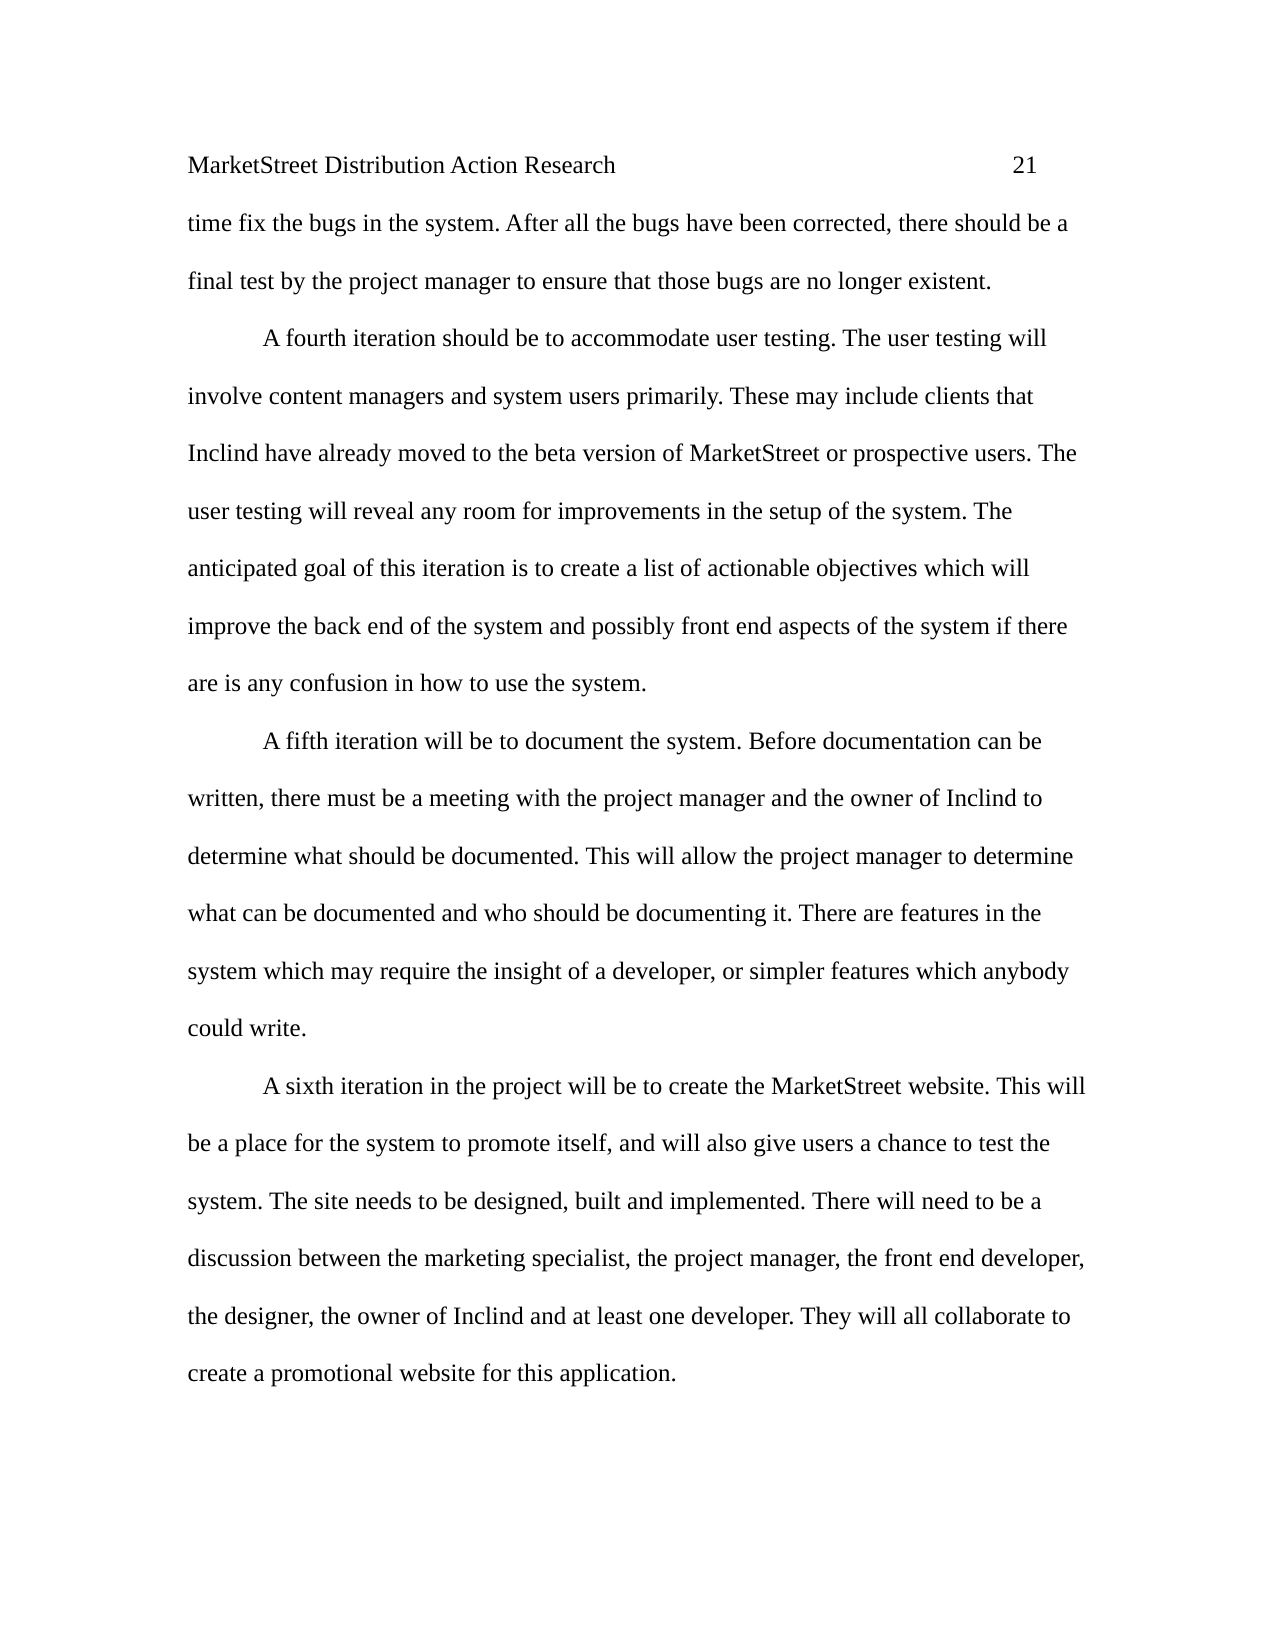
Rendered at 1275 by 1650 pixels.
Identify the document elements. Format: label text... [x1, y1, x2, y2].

text time fix the bugs in the system. After all the bugs have been corrected, there should be a final test by the project manager to ensure that those bugs are no longer existent. [187, 208, 1087, 294]
text A sixth iteration in the project will be to create the MarketStreet website. This will be a place for the system to promote itself, and will also give users a chance to test the system. The site needs to be designed, built and implemented. There will need to be a discussion between the marketing specialist, the project manager, the front end developer, the designer, the owner of Inclind and at least one developer. They will all collaborate to create a promotional website for this application. [187, 1071, 1087, 1387]
text A fifth iteration will be to document the system. Before documentation can be written, there must be a meeting with the project manager and the owner of Inclind to determine what should be documented. This will allow the project manager to determine what can be documented and who should be documenting it. There are features in the system which may require the insight of a developer, or simpler features which anybody could write. [187, 726, 1087, 1042]
text A fourth iteration should be to accommodate user testing. The user testing will involve content managers and system users primarily. These may include clients that Inclind have already moved to the beta version of MarketStreet or prospective users. The user testing will reveal any room for improvements in the setup of the system. The anticipated goal of this iteration is to create a list of actionable objectives which will improve the back end of the system and possibly front end aspects of the system if there are is any confusion in how to use the system. [187, 323, 1087, 697]
